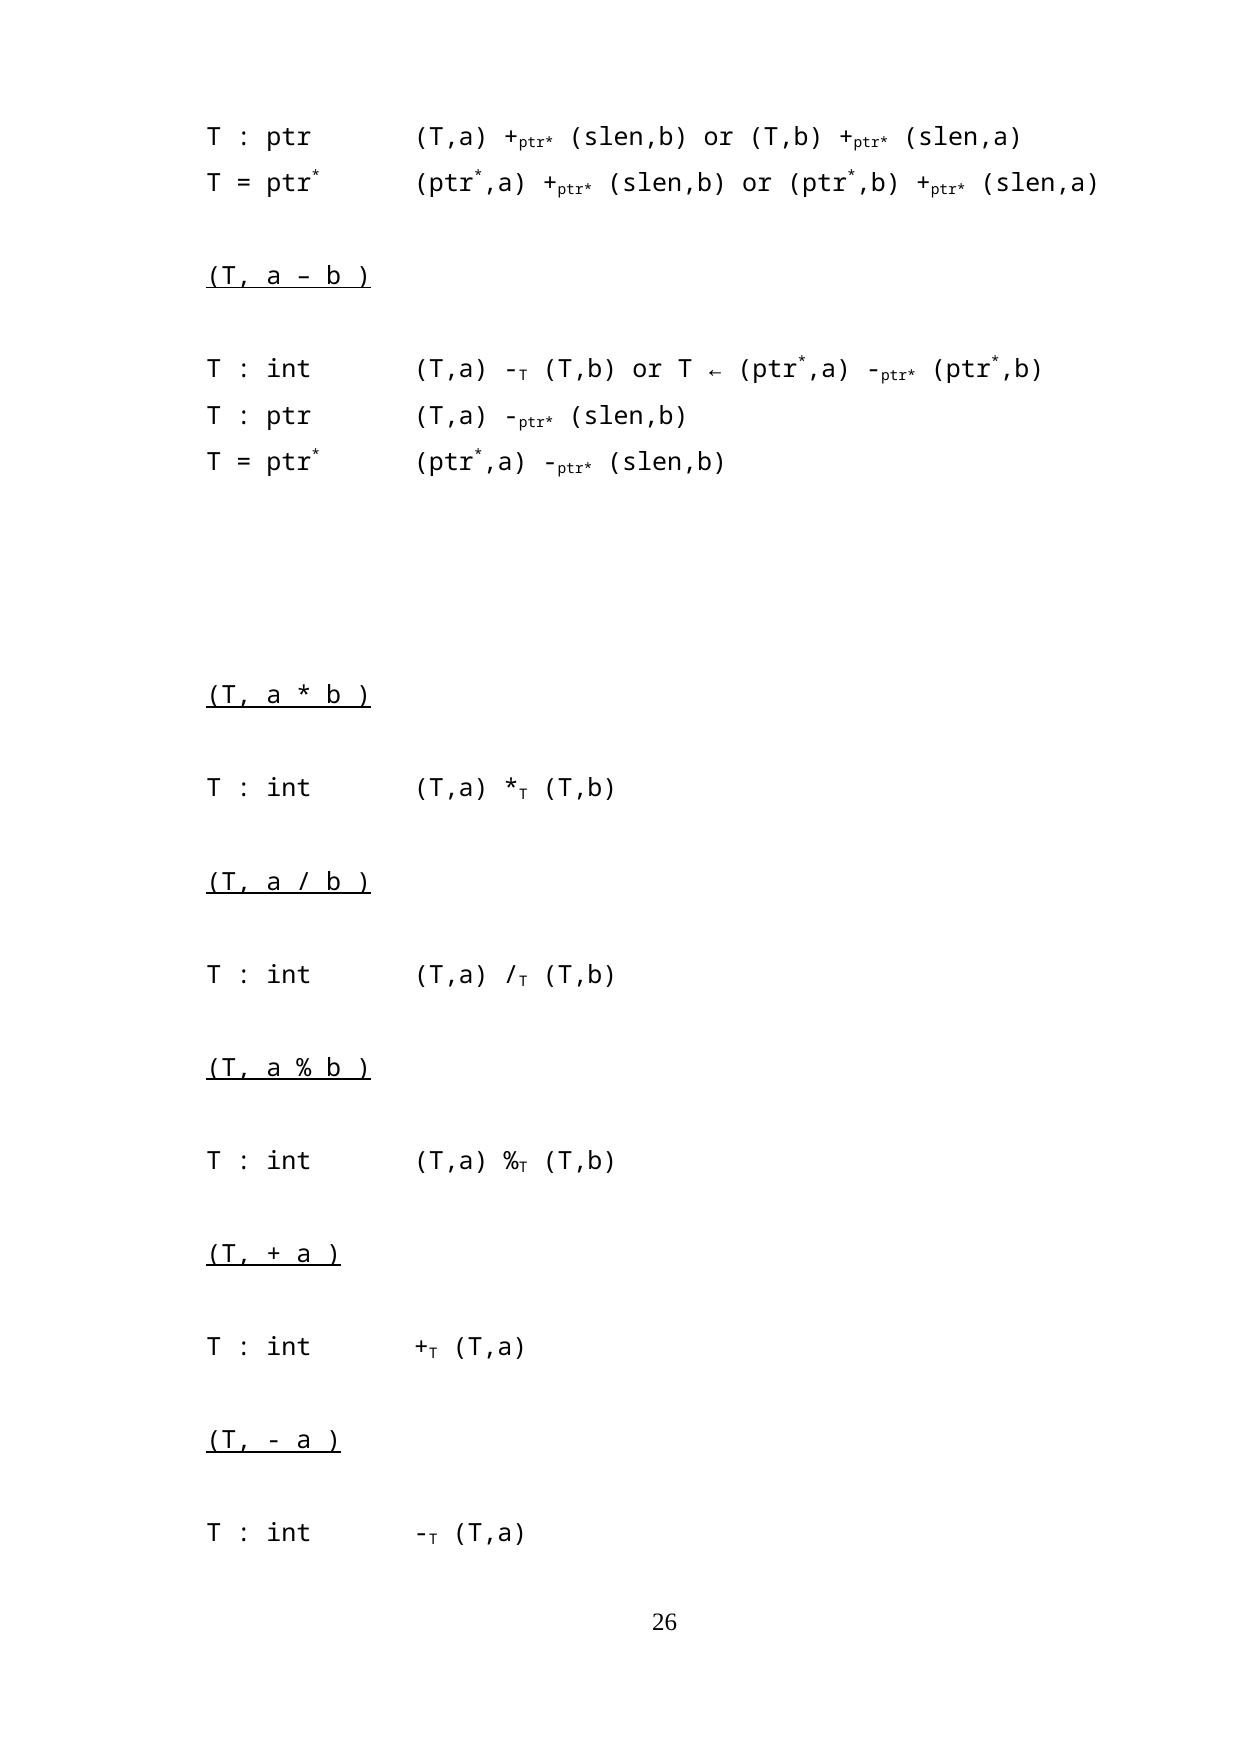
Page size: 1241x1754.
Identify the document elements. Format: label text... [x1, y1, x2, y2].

text (T, a / b ) [118, 863, 1122, 897]
text (T, a * b ) [118, 677, 1122, 711]
text (T, a – b ) [118, 258, 1122, 292]
text T : int (T,a) %T (T,b) [118, 1142, 1122, 1177]
text T : int -T (T,a) [118, 1515, 1122, 1549]
text T : ptr (T,a) -ptr* (slen,b) [118, 397, 1122, 432]
text (T, + a ) [118, 1236, 1122, 1270]
text T : ptr (T,a) +ptr* (slen,b) or (T,b) +ptr* (slen,a) [118, 118, 1122, 152]
text T : int (T,a) *T (T,b) [118, 770, 1122, 804]
text T = ptr* (ptr*,a) +ptr* (slen,b) or (ptr*,b) +ptr* (slen,a) [118, 165, 1122, 199]
text (T, a % b ) [118, 1049, 1122, 1083]
text T = ptr* (ptr*,a) -ptr* (slen,b) [118, 444, 1122, 478]
text (T, - a ) [118, 1422, 1122, 1456]
text T : int +T (T,a) [118, 1329, 1122, 1363]
text T : int (T,a) -T (T,b) or T ← (ptr*,a) -ptr* (ptr*,b) [118, 351, 1122, 385]
text T : int (T,a) /T (T,b) [118, 956, 1122, 990]
